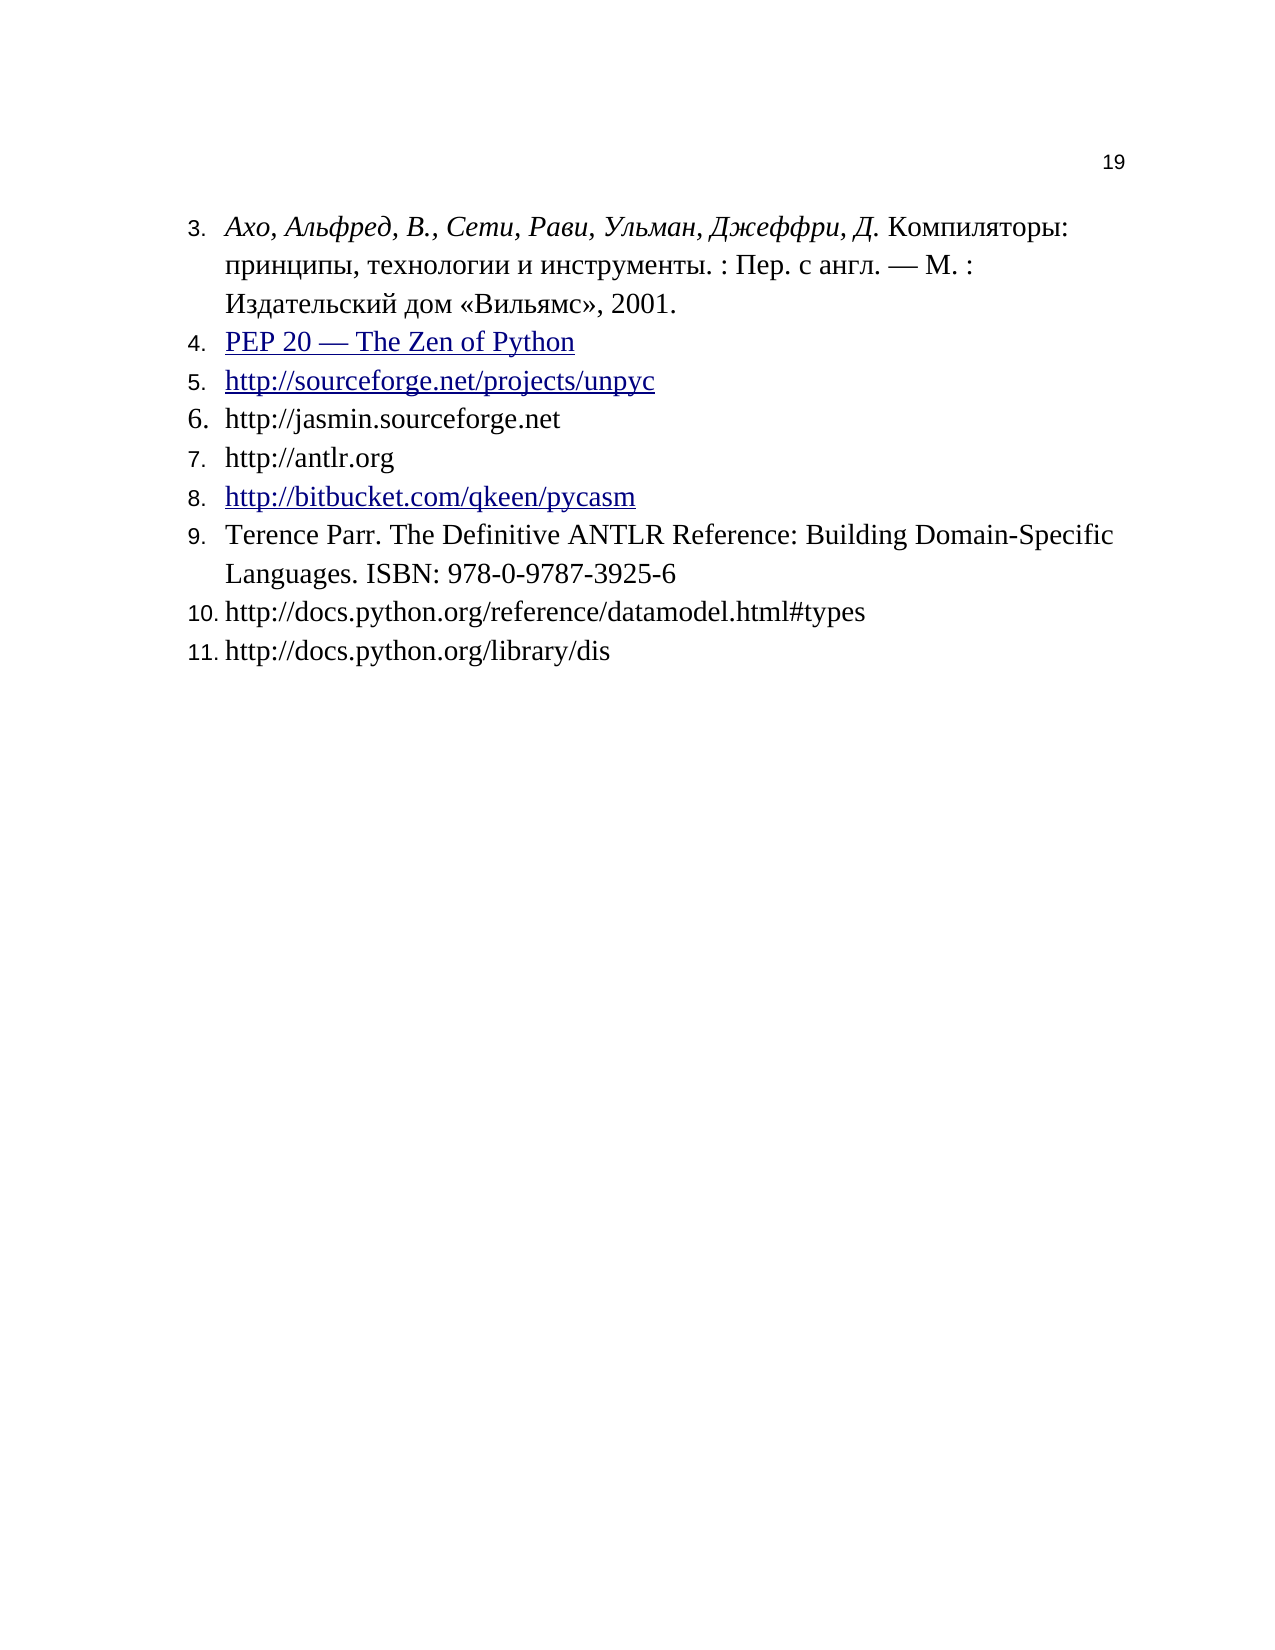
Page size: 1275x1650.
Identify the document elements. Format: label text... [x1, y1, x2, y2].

list http://sourceforge.net/projects/unpyc [187, 363, 1125, 397]
list http://bitbucket.com/qkeen/pycasm [187, 479, 1125, 512]
list http://antlr.org [187, 440, 1125, 474]
list Ахо, Альфред, В., Сети, Рави, Ульман, Джеффри, Д. Компиляторы: принципы, технологии и инструменты. : Пер. с англ. — М. : Издательский дом «Вильямс», 2001. [187, 209, 1125, 319]
list PEP 20 — The Zen of Python [187, 324, 1125, 358]
list http://jasmin.sourceforge.net [187, 402, 1125, 435]
list Terence Parr. The Definitive ANTLR Reference: Building Domain-Specific Languages. ISBN: 978-0-9787-3925-6 [187, 517, 1125, 589]
list http://docs.python.org/library/dis [187, 633, 1125, 666]
list http://docs.python.org/reference/datamodel.html#types [187, 594, 1125, 628]
